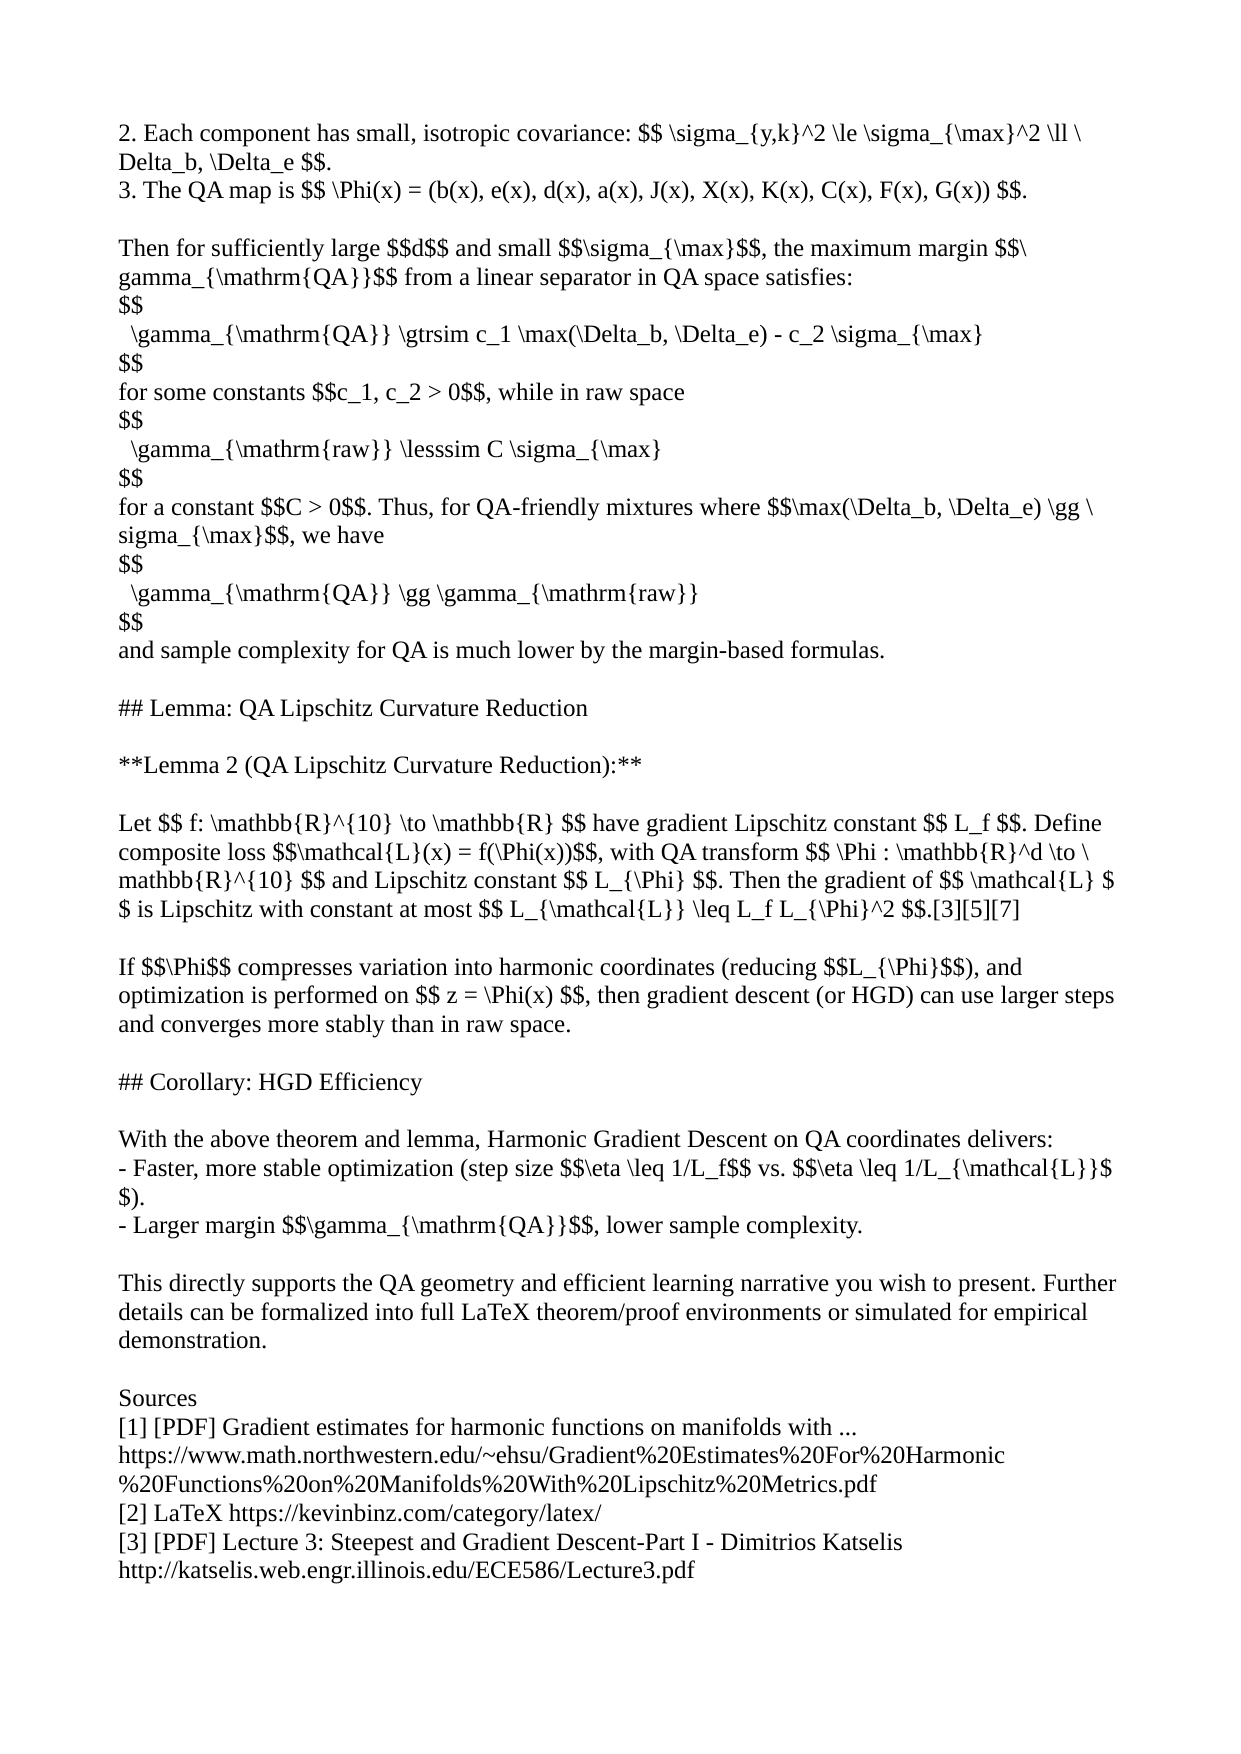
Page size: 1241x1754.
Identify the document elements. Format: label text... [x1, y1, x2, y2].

text If $$\Phi$$ compresses variation into harmonic coordinates (reducing $$L_{\Phi}$$), and optimization is performed on $$ z = \Phi(x) $$, then gradient descent (or HGD) can use larger steps and converges more stably than in raw space. [118, 952, 1122, 1038]
text $$ [118, 291, 1122, 319]
text $$ [118, 348, 1122, 377]
text With the above theorem and lemma, Harmonic Gradient Descent on QA coordinates delivers: [118, 1124, 1122, 1153]
text Sources [118, 1383, 1122, 1412]
text Let $$ f: \mathbb{R}^{10} \to \mathbb{R} $$ have gradient Lipschitz constant $$ L_f $$. Define composite loss $$\mathcal{L}(x) = f(\Phi(x))$$, with QA transform $$ \Phi : \mathbb{R}^d \to \mathbb{R}^{10} $$ and Lipschitz constant $$ L_{\Phi} $$. Then the gradient of $$ \mathcal{L} $$ is Lipschitz with constant at most $$ L_{\mathcal{L}} \leq L_f L_{\Phi}^2 $$.[3][5][7] [118, 808, 1122, 923]
text [1] [PDF] Gradient estimates for harmonic functions on manifolds with ... https://www.math.northwestern.edu/~ehsu/Gradient%20Estimates%20For%20Harmonic%20Functions%20on%20Manifolds%20With%20Lipschitz%20Metrics.pdf [118, 1412, 1122, 1498]
text - Faster, more stable optimization (step size $$\eta \leq 1/L_f$$ vs. $$\eta \leq 1/L_{\mathcal{L}}$$). [118, 1153, 1122, 1211]
text $$ [118, 607, 1122, 636]
text and sample complexity for QA is much lower by the margin-based formulas. [118, 636, 1122, 664]
text This directly supports the QA geometry and efficient learning narrative you wish to present. Further details can be formalized into full LaTeX theorem/proof environments or simulated for empirical demonstration. [118, 1268, 1122, 1354]
text ## Lemma: QA Lipschitz Curvature Reduction [118, 693, 1122, 722]
text $$ [118, 549, 1122, 578]
text 3. The QA map is $$ \Phi(x) = (b(x), e(x), d(x), a(x), J(x), X(x), K(x), C(x), F(x), G(x)) $$. [118, 176, 1122, 204]
text Then for sufficiently large $$d$$ and small $$\sigma_{\max}$$, the maximum margin $$\gamma_{\mathrm{QA}}$$ from a linear separator in QA space satisfies: [118, 233, 1122, 291]
text \gamma_{\mathrm{raw}} \lesssim C \sigma_{\max} [118, 434, 1122, 463]
text for a constant $$C > 0$$. Thus, for QA-friendly mixtures where $$\max(\Delta_b, \Delta_e) \gg \sigma_{\max}$$, we have [118, 492, 1122, 549]
text - Larger margin $$\gamma_{\mathrm{QA}}$$, lower sample complexity. [118, 1211, 1122, 1239]
text for some constants $$c_1, c_2 > 0$$, while in raw space [118, 377, 1122, 406]
text **Lemma 2 (QA Lipschitz Curvature Reduction):** [118, 751, 1122, 779]
text [2] LaTeX https://kevinbinz.com/category/latex/ [118, 1498, 1122, 1527]
text $$ [118, 406, 1122, 434]
text \gamma_{\mathrm{QA}} \gtrsim c_1 \max(\Delta_b, \Delta_e) - c_2 \sigma_{\max} [118, 319, 1122, 348]
text [3] [PDF] Lecture 3: Steepest and Gradient Descent-Part I - Dimitrios Katselis http://katselis.web.engr.illinois.edu/ECE586/Lecture3.pdf [118, 1527, 1122, 1584]
text $$ [118, 463, 1122, 492]
text \gamma_{\mathrm{QA}} \gg \gamma_{\mathrm{raw}} [118, 578, 1122, 607]
text ## Corollary: HGD Efficiency [118, 1067, 1122, 1096]
text 2. Each component has small, isotropic covariance: $$ \sigma_{y,k}^2 \le \sigma_{\max}^2 \ll \Delta_b, \Delta_e $$. [118, 118, 1122, 176]
